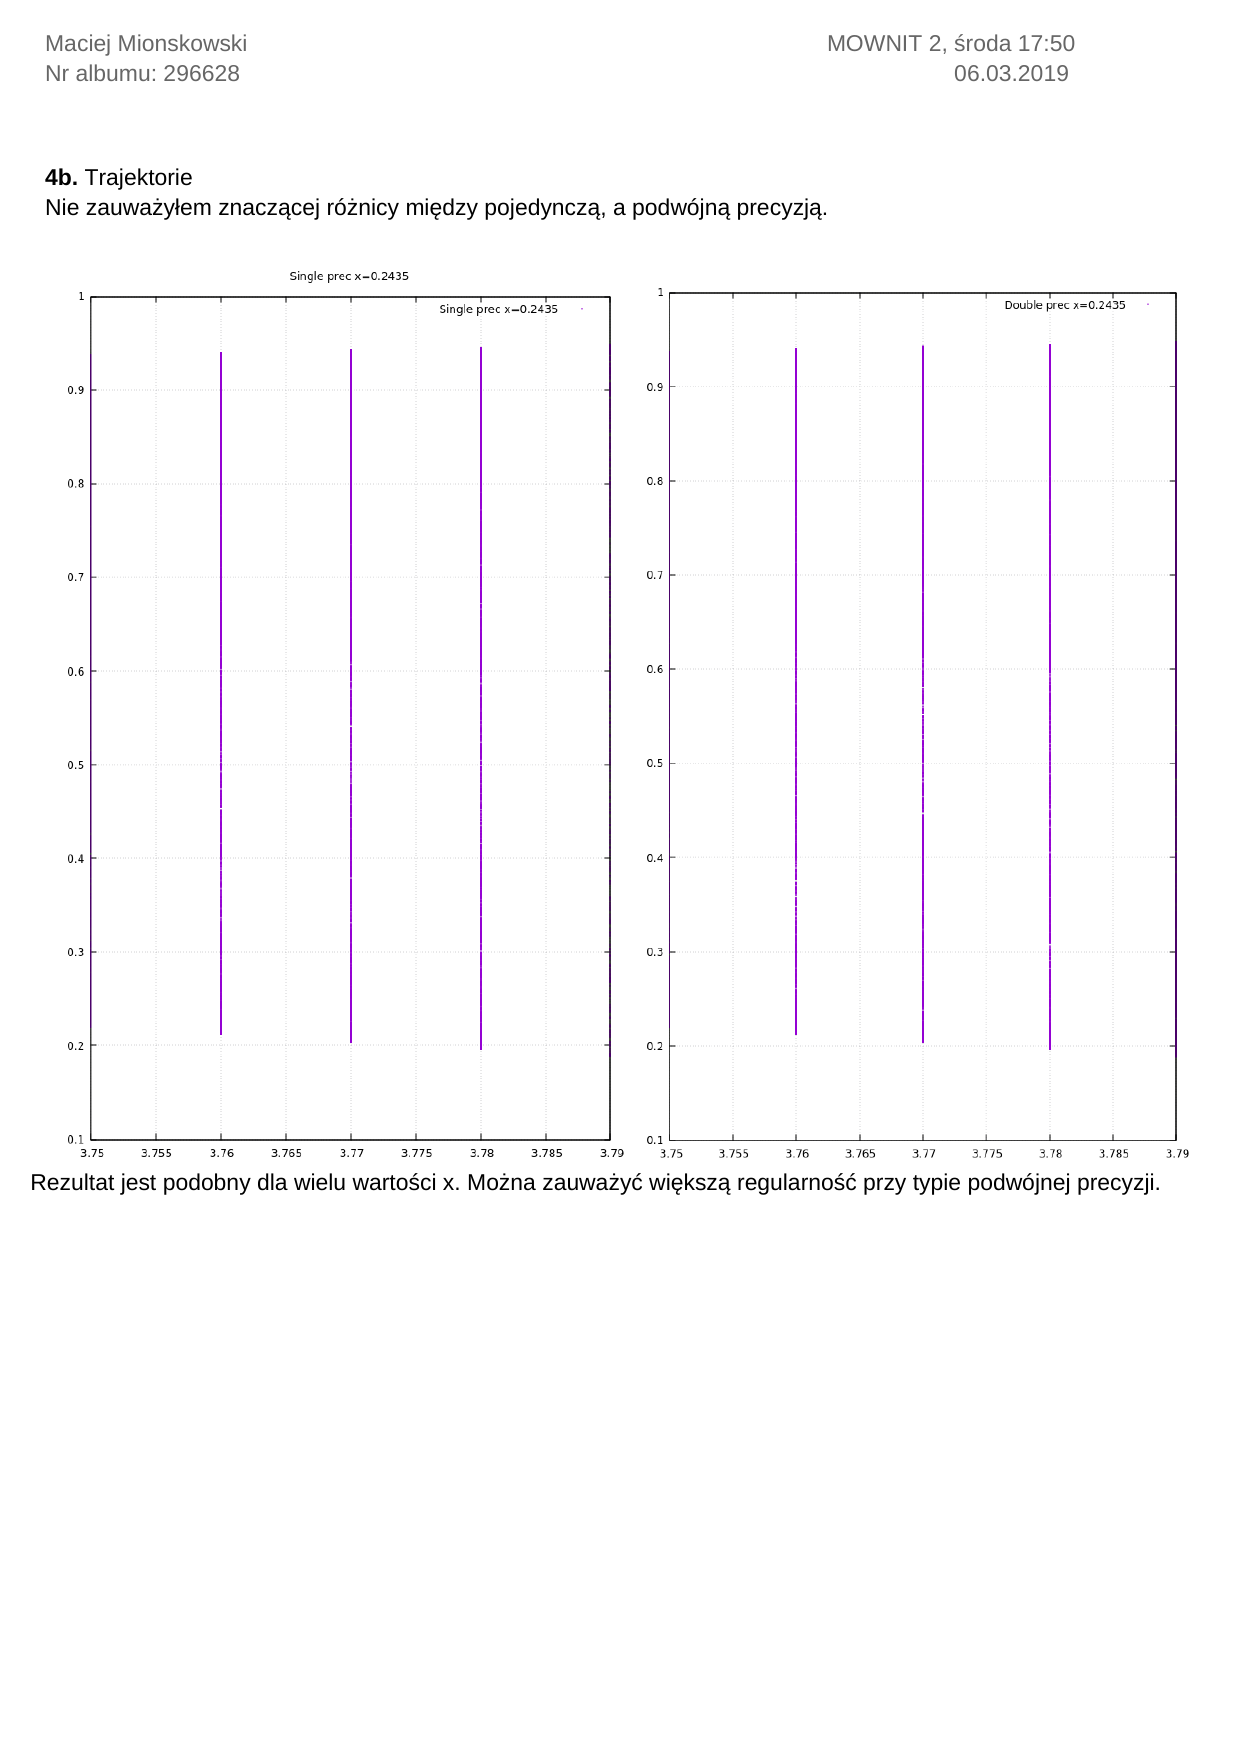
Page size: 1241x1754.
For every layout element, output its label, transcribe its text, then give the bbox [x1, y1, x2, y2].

text Nie zauważyłem znaczącej różnicy między pojedynczą, a podwójną precyzją. [45, 194, 1195, 220]
picture [48, 254, 1194, 1166]
text Rezultat jest podobny dla wielu wartości x. Można zauważyć większą regularność przy typie podwójnej precyzji. [30, 1169, 1212, 1196]
text 4b. Trajektorie [45, 164, 1195, 190]
